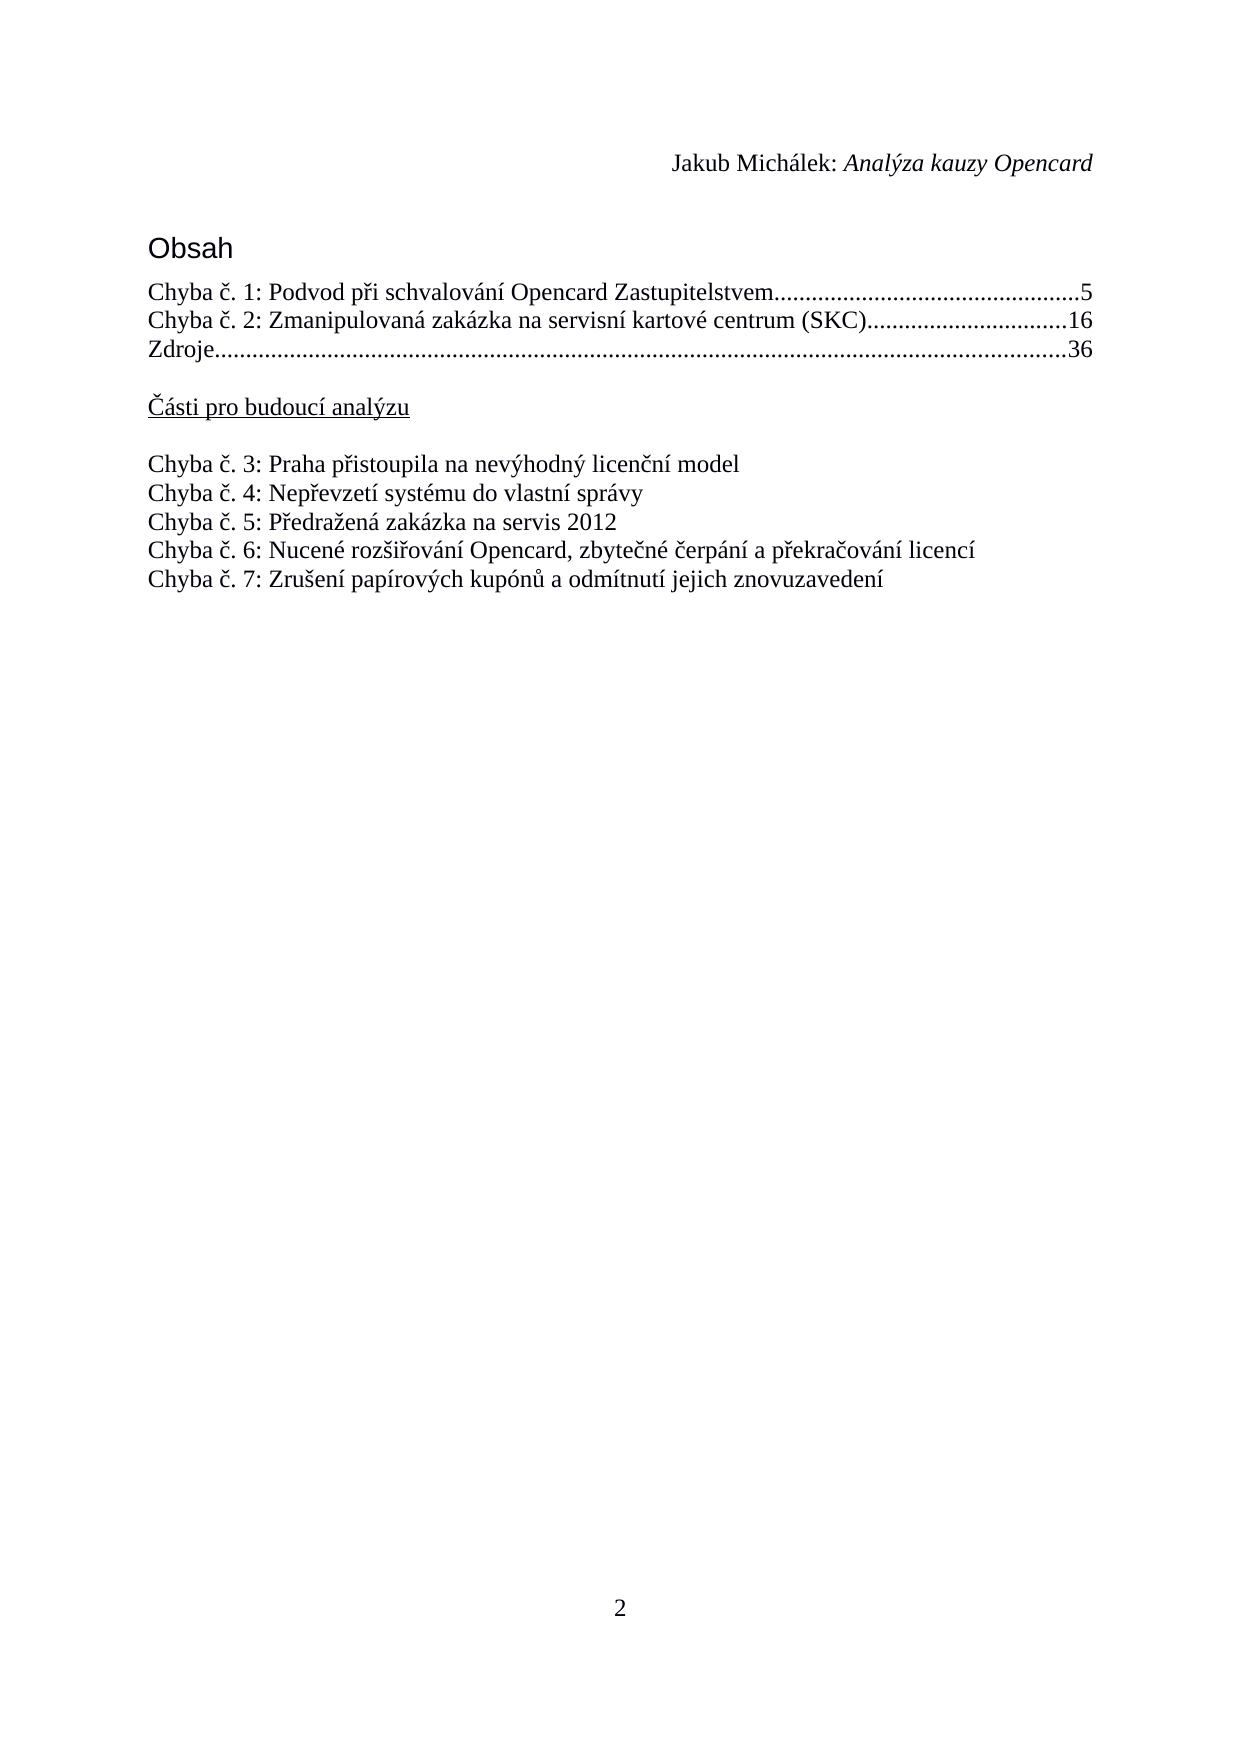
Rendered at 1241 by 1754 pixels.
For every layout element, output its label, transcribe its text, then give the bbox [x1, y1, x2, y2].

subtitle Obsah [148, 231, 1093, 264]
text Chyba č. 1: Podvod při schvalování Opencard Zastupitelstvem 5 [148, 277, 1093, 306]
text Chyba č. 2: Zmanipulovaná zakázka na servisní kartové centrum (SKC) 16 [148, 306, 1093, 334]
text Chyba č. 6: Nucené rozšiřování Opencard, zbytečné čerpání a překračování licencí [148, 536, 1093, 564]
text Části pro budoucí analýzu [148, 392, 1093, 421]
text Zdroje 36 [148, 334, 1093, 363]
text Chyba č. 7: Zrušení papírových kupónů a odmítnutí jejich znovuzavedení [148, 564, 1093, 593]
text Chyba č. 4: Nepřevzetí systému do vlastní správy [148, 478, 1093, 507]
text Chyba č. 3: Praha přistoupila na nevýhodný licenční model [148, 449, 1093, 478]
text Chyba č. 5: Předražená zakázka na servis 2012 [148, 507, 1093, 536]
